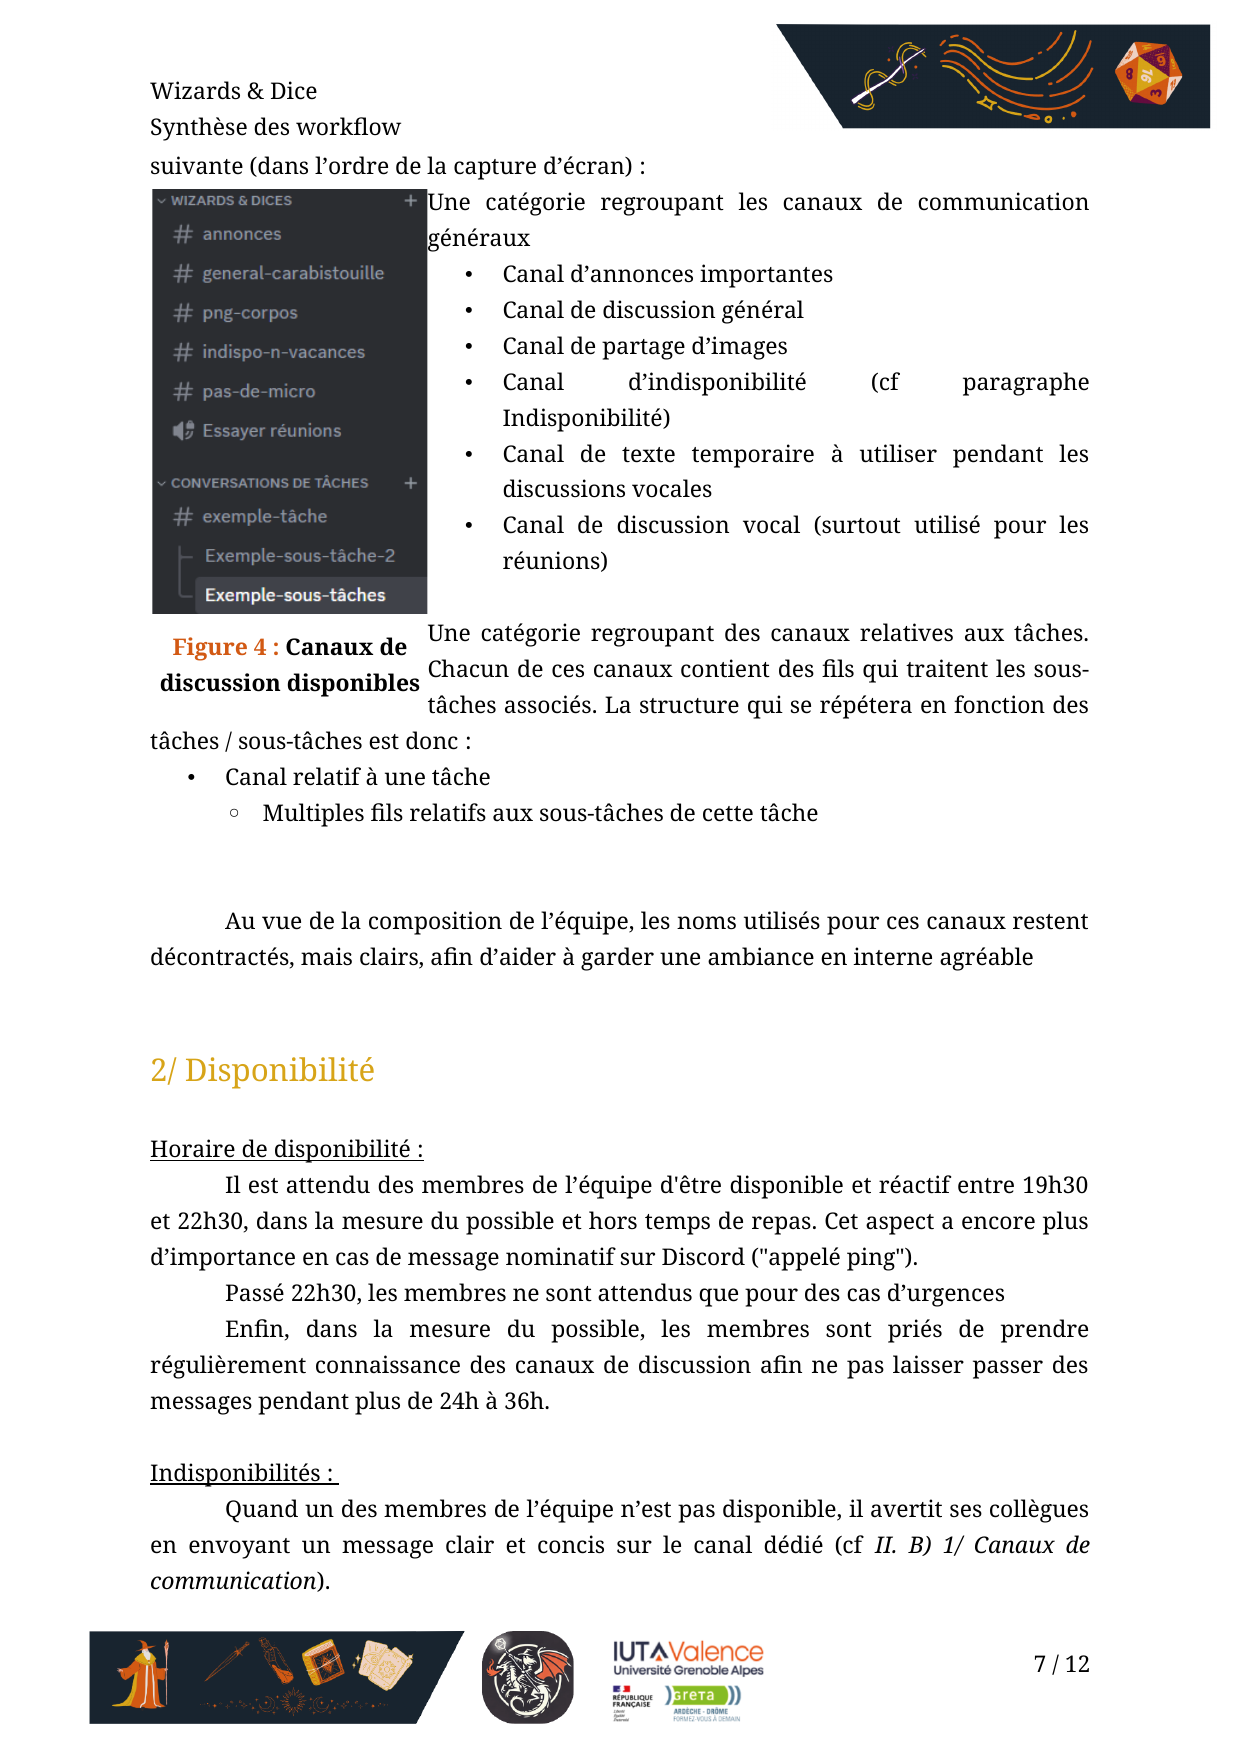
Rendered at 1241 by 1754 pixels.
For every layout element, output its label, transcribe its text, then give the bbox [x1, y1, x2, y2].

list Canal d’indisponibilité (cf paragraphe Indisponibilité) [428, 366, 1090, 433]
text Quand un des membres de l’équipe n’est pas disponible, il avertit ses collègues en envoyant un message clair et concis sur le canal dédié (cf II. B) 1/ Canaux de communication). [150, 1493, 1090, 1596]
list Canal de partage d’images [428, 330, 1090, 361]
subtitle Disponibilité [150, 1048, 1090, 1091]
picture [81, 1620, 788, 1733]
text Une catégorie regroupant les canaux de communication généraux [150, 186, 1090, 253]
picture [152, 189, 428, 614]
text Horaire de disponibilité : [150, 1133, 1090, 1164]
list Canal de texte temporaire à utiliser pendant les discussions vocales [428, 437, 1090, 505]
list Canal d’annonces importantes [428, 258, 1090, 289]
text Enfin, dans la mesure du possible, les membres sont priés de prendre régulièrement connaissance des canaux de discussion afin ne pas laisser passer des messages pendant plus de 24h à 36h. [150, 1313, 1090, 1416]
list Canal relatif à une tâche [187, 761, 1090, 792]
text Figure 4 : Canaux de discussion disponibles [152, 614, 427, 698]
text Au vue de la composition de l’équipe, les noms utilisés pour ces canaux restent décontractés, mais clairs, afin d’aider à garder une ambiance en interne agréable [150, 905, 1090, 972]
picture [771, 21, 1218, 131]
text Une catégorie regroupant des canaux relatives aux tâches. Chacun de ces canaux contient des fils qui traitent les sous-tâches associés. La structure qui se répétera en fonction des tâches / sous-tâches est donc : [150, 617, 1090, 756]
text Il est attendu des membres de l’équipe d'être disponible et réactif entre 19h30 et 22h30, dans la mesure du possible et hors temps de repas. Cet aspect a encore plus d’importance en cas de message nominatif sur Discord ("appelé ping"). [150, 1169, 1090, 1272]
list Canal de discussion vocal (surtout utilisé pour les réunions) [428, 509, 1090, 577]
text Indisponibilités : [150, 1457, 1090, 1488]
text suivante (dans l’ordre de la capture d’écran) : [150, 150, 1090, 181]
list Canal de discussion général [428, 294, 1090, 325]
text [152, 698, 427, 714]
text Passé 22h30, les membres ne sont attendus que pour des cas d’urgences [150, 1277, 1090, 1308]
list Multiples fils relatifs aux sous-tâches de cette tâche [225, 797, 1090, 828]
